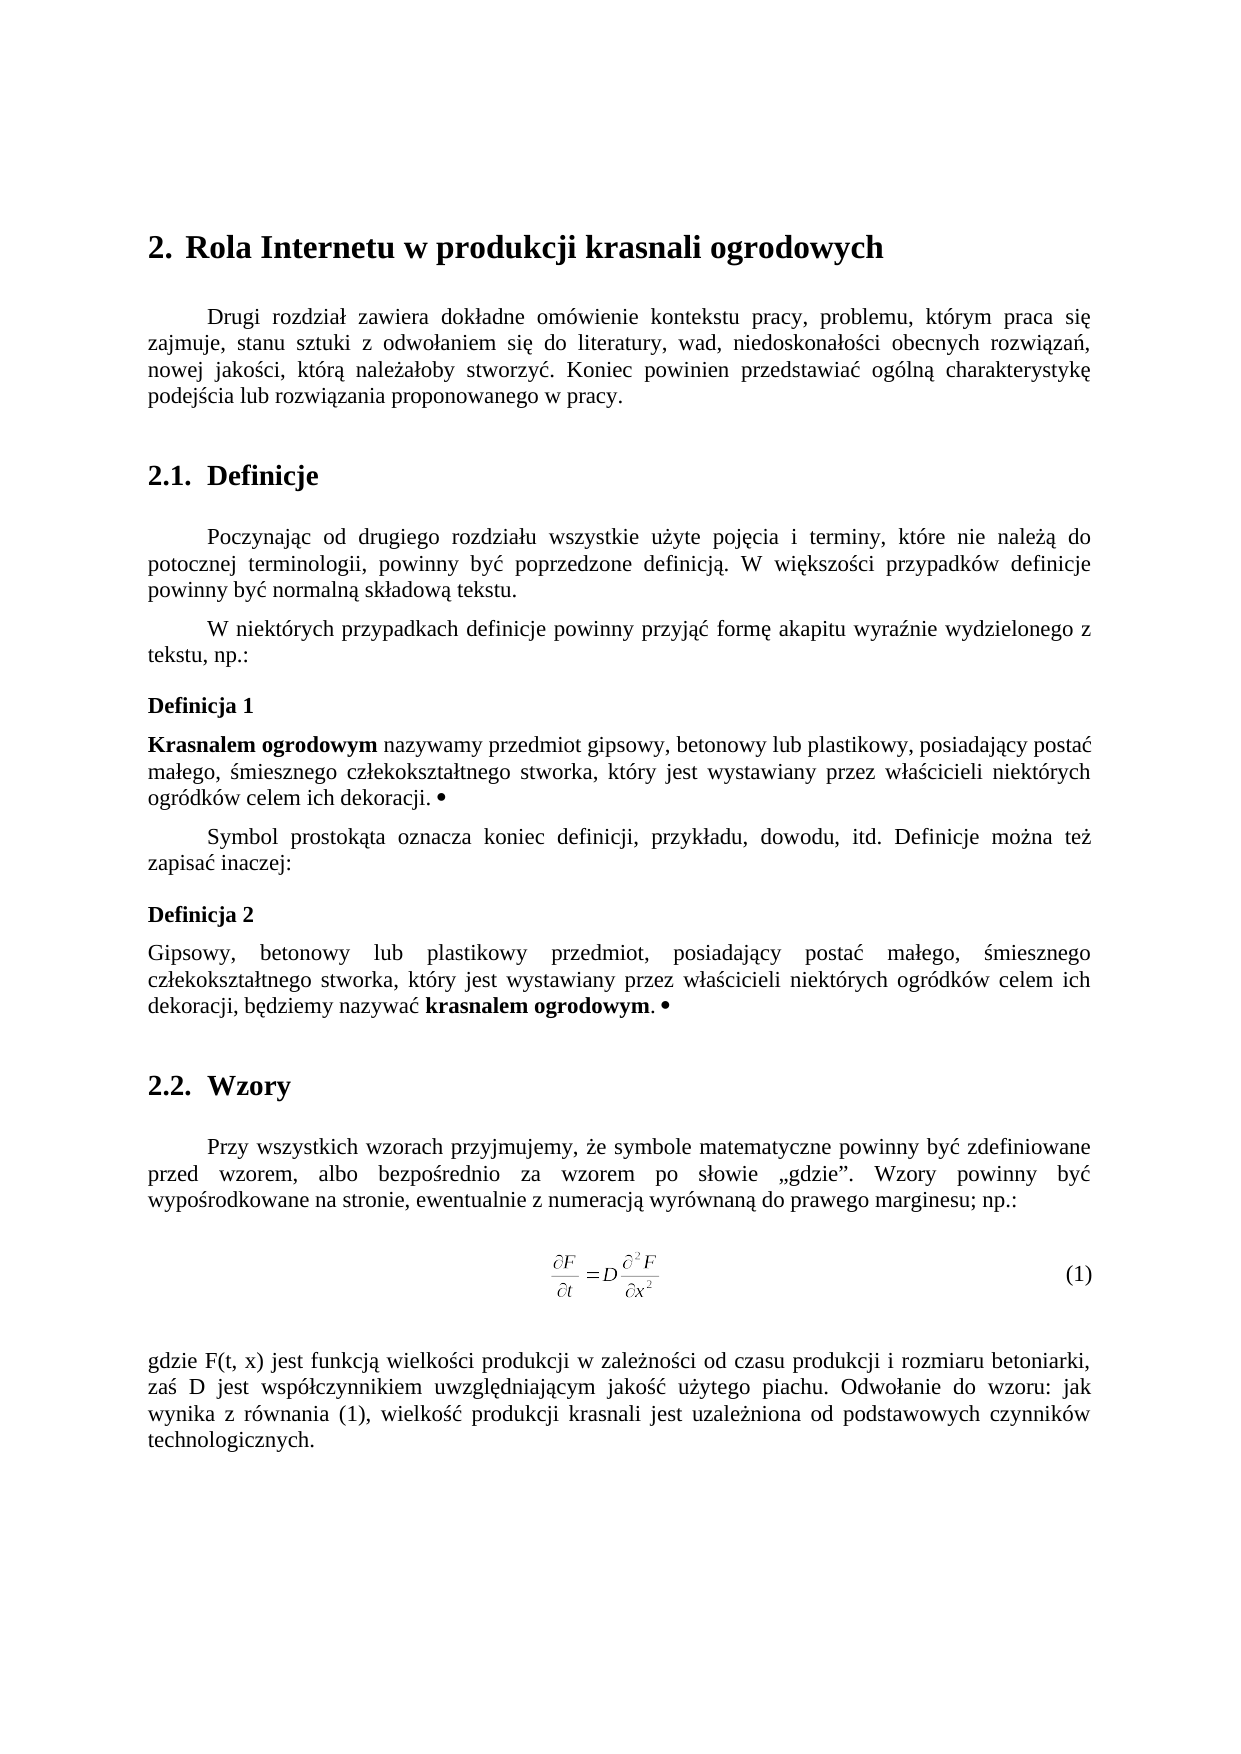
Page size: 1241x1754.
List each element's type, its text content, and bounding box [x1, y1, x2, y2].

text Definicja 2 [148, 901, 1093, 927]
text Drugi rozdział zawiera dokładne omówienie kontekstu pracy, problemu, którym praca się zajmuje, stanu sztuki z odwołaniem się do literatury, wad, niedoskonałości obecnych rozwiązań, nowej jakości, którą należałoby stworzyć. Koniec powinien przedstawiać ogólną charakterystykę podejścia lub rozwiązania proponowanego w pracy. [148, 303, 1092, 408]
subtitle Definicje [148, 458, 1092, 492]
text W niektórych przypadkach definicje powinny przyjąć formę akapitu wyraźnie wydzielonego z tekstu, np.: [148, 615, 1092, 667]
text Definicja 1 [148, 692, 1093, 719]
text Przy wszystkich wzorach przyjmujemy, że symbole matematyczne powinny być zdefiniowane przed wzorem, albo bezpośrednio za wzorem po słowie „gdzie”. Wzory powinny być wypośrodkowane na stronie, ewentualnie z numeracją wyrównaną do prawego marginesu; np.: [148, 1133, 1092, 1212]
subtitle Rola Internetu w produkcji krasnali ogrodowych [148, 227, 1092, 266]
text Gipsowy, betonowy lub plastikowy przedmiot, posiadający postać małego, śmiesznego człekokształtnego stworka, który jest wystawiany przez właścicieli niektórych ogródków celem ich dekoracji, będziemy nazywać krasnalem ogrodowym.  [148, 939, 1093, 1018]
text gdzie F(t, x) jest funkcją wielkości produkcji w zależności od czasu produkcji i rozmiaru betoniarki, zaś D jest współczynnikiem uwzględniającym jakość użytego piachu. Odwołanie do wzoru: jak wynika z równania (1), wielkość produkcji krasnali jest uzależniona od podstawowych czynników technologicznych. [148, 1347, 1092, 1452]
text Poczynając od drugiego rozdziału wszystkie użyte pojęcia i terminy, które nie należą do potocznej terminologii, powinny być poprzedzone definicją. W większości przypadków definicje powinny być normalną składową tekstu. [148, 523, 1092, 602]
subtitle Wzory [148, 1068, 1092, 1102]
text Krasnalem ogrodowym nazywamy przedmiot gipsowy, betonowy lub plastikowy, posiadający postać małego, śmiesznego człekokształtnego stworka, który jest wystawiany przez właścicieli niektórych ogródków celem ich dekoracji.  [148, 731, 1093, 810]
text Symbol prostokąta oznacza koniec definicji, przykładu, dowodu, itd. Definicje można też zapisać inaczej: [148, 823, 1092, 876]
text (1) [148, 1237, 1092, 1309]
